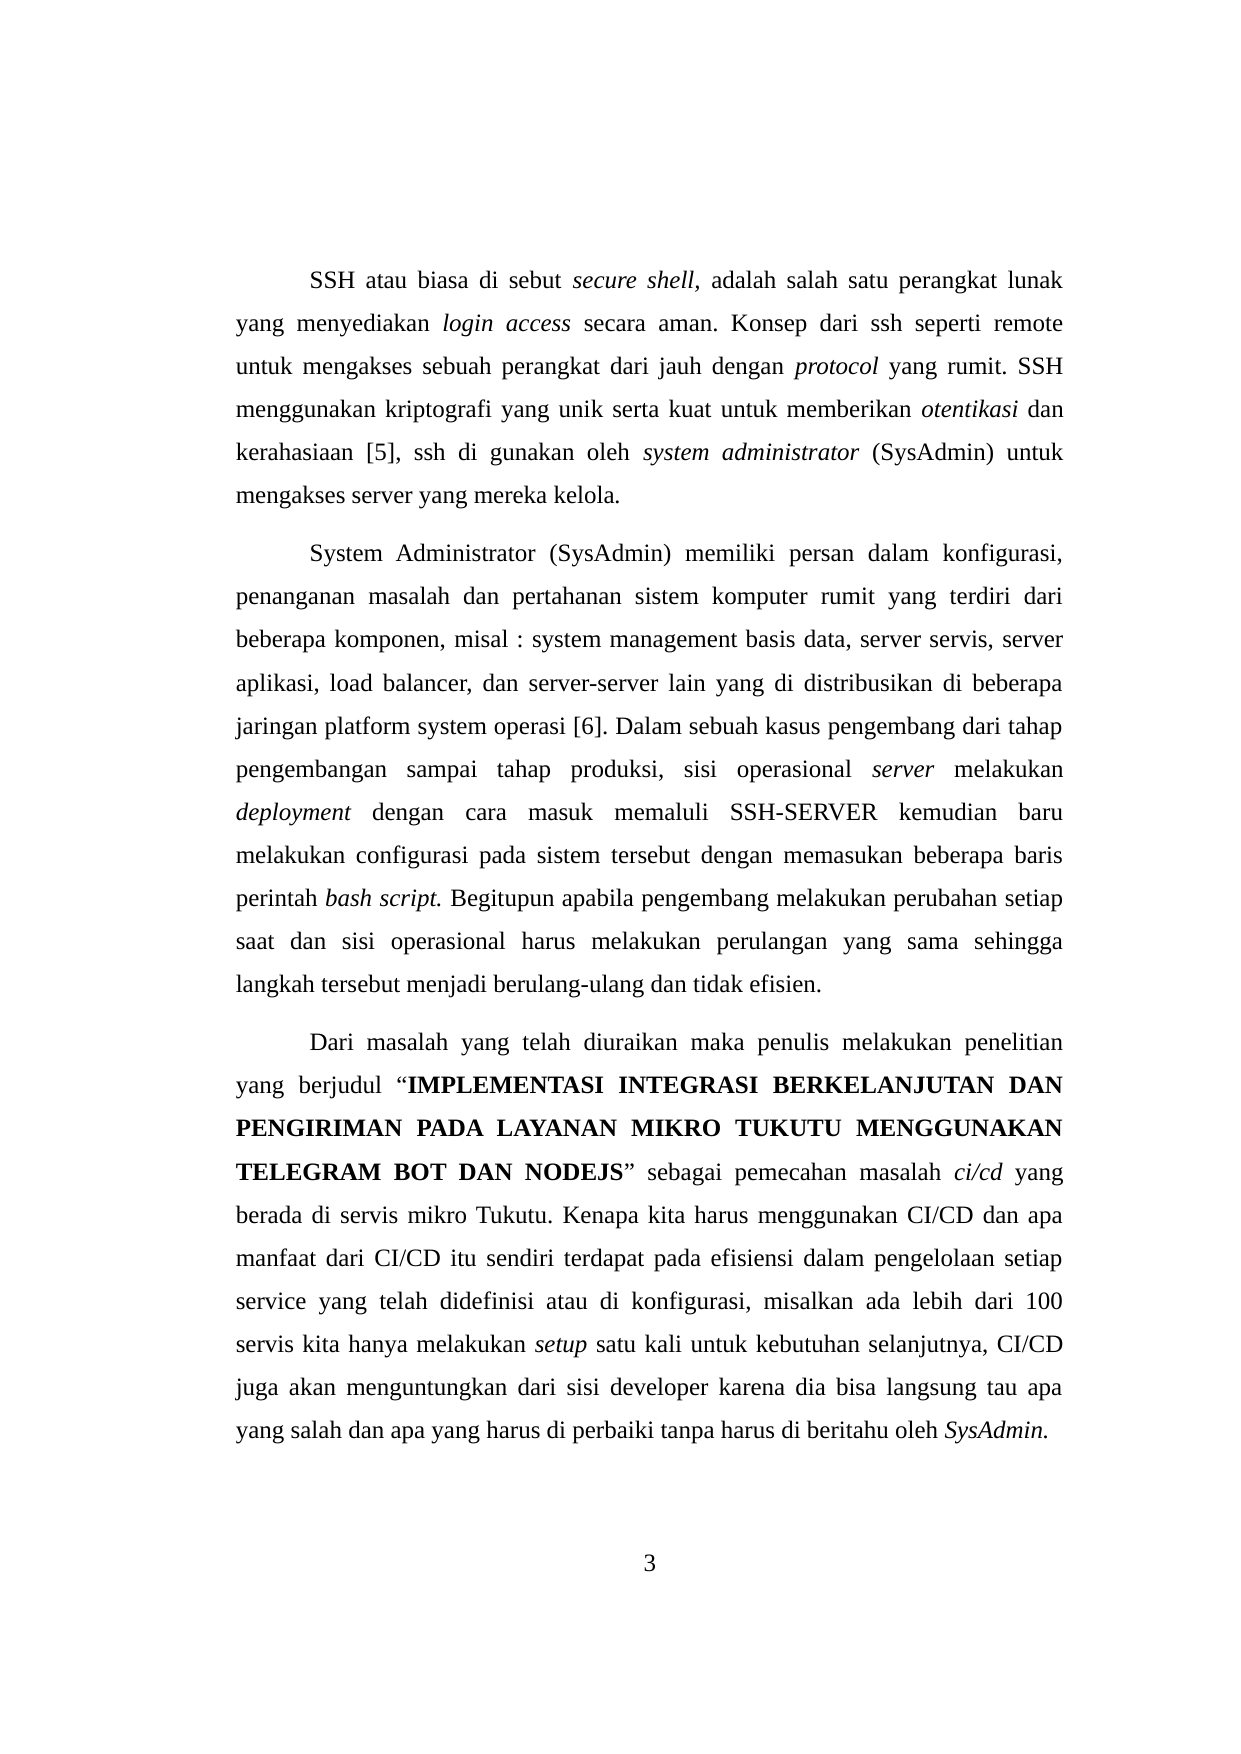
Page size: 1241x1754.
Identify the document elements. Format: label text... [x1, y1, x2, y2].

text Dari masalah yang telah diuraikan maka penulis melakukan penelitian yang berjudul “IMPLEMENTASI INTEGRASI BERKELANJUTAN DAN PENGIRIMAN PADA LAYANAN MIKRO TUKUTU MENGGUNAKAN TELEGRAM BOT DAN NODEJS” sebagai pemecahan masalah ci/cd yang berada di servis mikro Tukutu. Kenapa kita harus menggunakan CI/CD dan apa manfaat dari CI/CD itu sendiri terdapat pada efisiensi dalam pengelolaan setiap service yang telah didefinisi atau di konfigurasi, misalkan ada lebih dari 100 servis kita hanya melakukan setup satu kali untuk kebutuhan selanjutnya, CI/CD juga akan menguntungkan dari sisi developer karena dia bisa langsung tau apa yang salah dan apa yang harus di perbaiki tanpa harus di beritahu oleh SysAdmin. [236, 1027, 1063, 1444]
text System Administrator (SysAdmin) memiliki persan dalam konfigurasi, penanganan masalah dan pertahanan sistem komputer rumit yang terdiri dari beberapa komponen, misal : system management basis data, server servis, server aplikasi, load balancer, dan server-server lain yang di distribusikan di beberapa jaringan platform system operasi [6]. Dalam sebuah kasus pengembang dari tahap pengembangan sampai tahap produksi, sisi operasional server melakukan deployment dengan cara masuk memaluli SSH-SERVER kemudian baru melakukan configurasi pada sistem tersebut dengan memasukan beberapa baris perintah bash script. Begitupun apabila pengembang melakukan perubahan setiap saat dan sisi operasional harus melakukan perulangan yang sama sehingga langkah tersebut menjadi berulang-ulang dan tidak efisien. [236, 538, 1063, 998]
text SSH atau biasa di sebut secure shell, adalah salah satu perangkat lunak yang menyediakan login access secara aman. Konsep dari ssh seperti remote untuk mengakses sebuah perangkat dari jauh dengan protocol yang rumit. SSH menggunakan kriptografi yang unik serta kuat untuk memberikan otentikasi dan kerahasiaan [5], ssh di gunakan oleh system administrator (SysAdmin) untuk mengakses server yang mereka kelola. [236, 265, 1063, 509]
